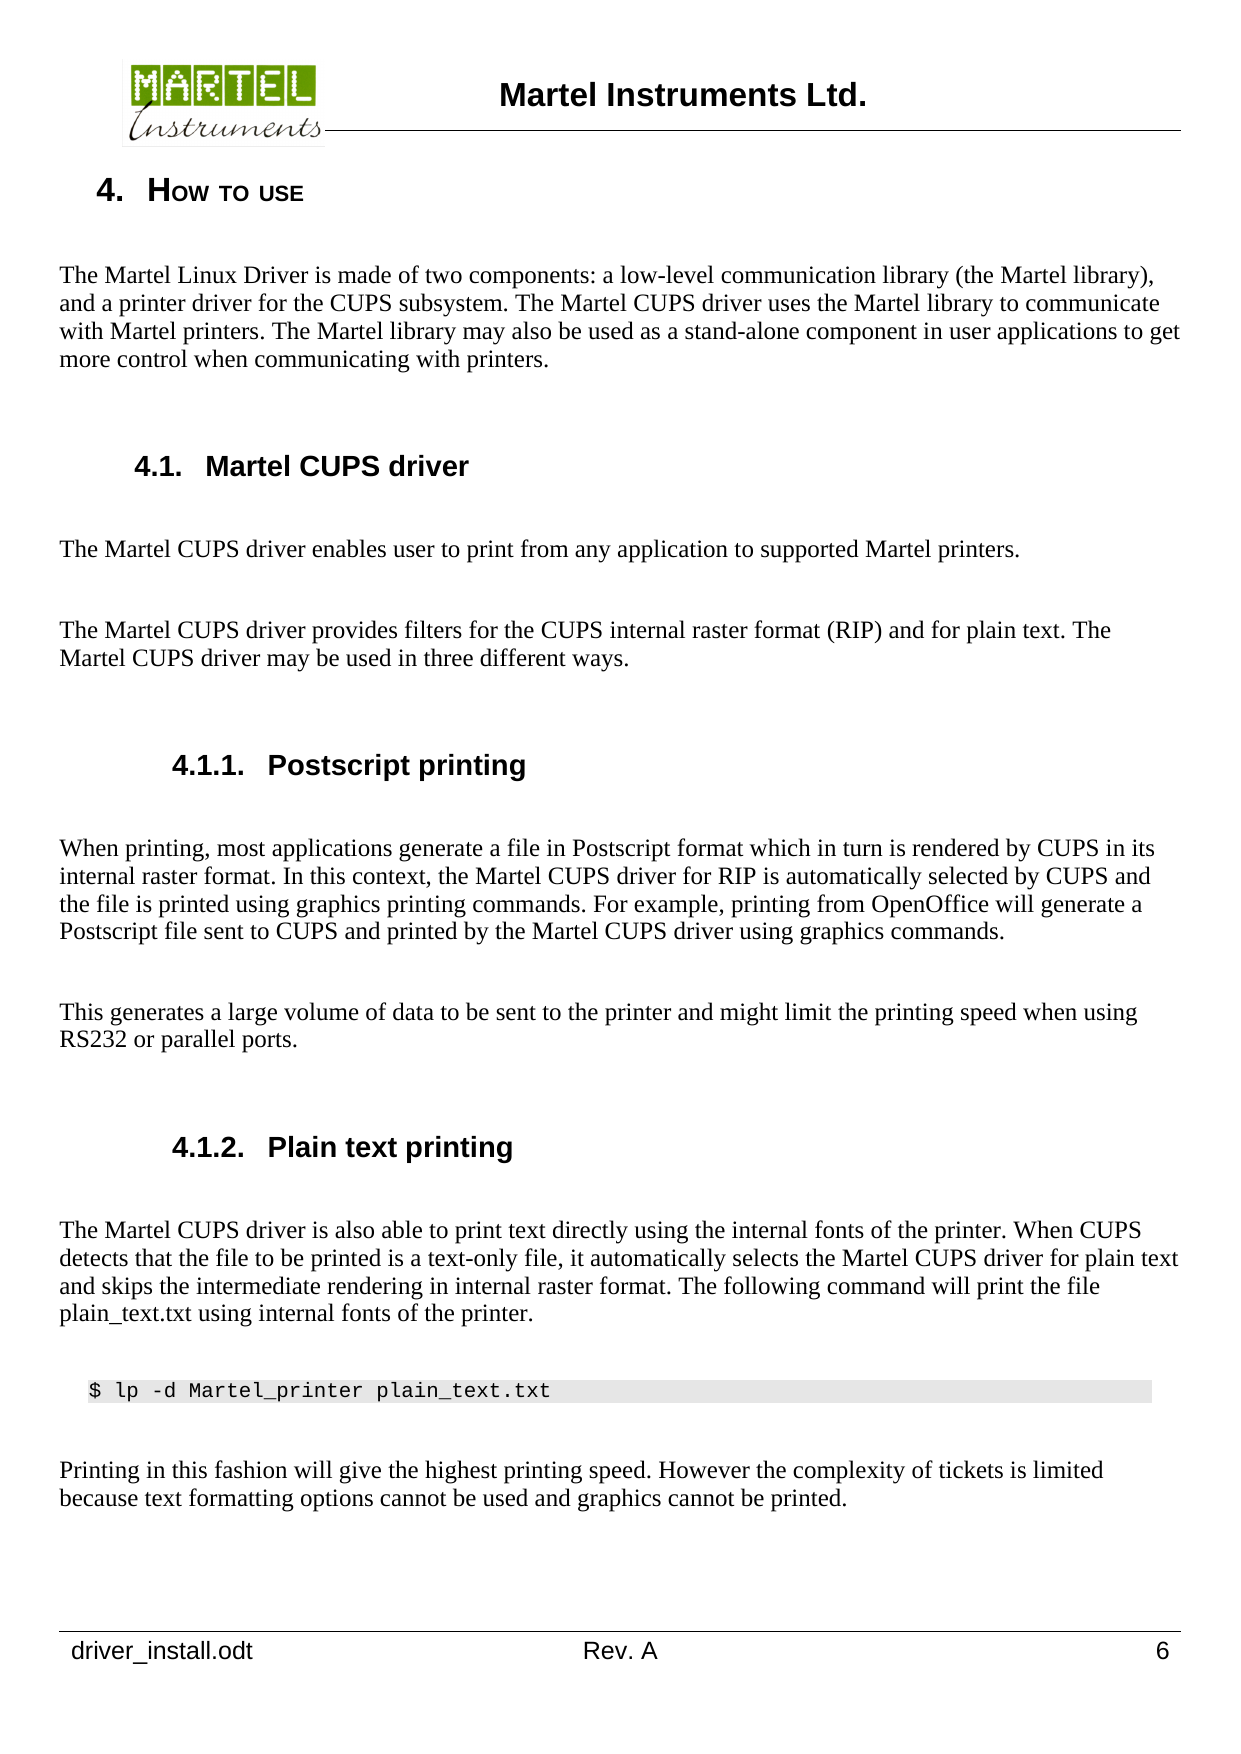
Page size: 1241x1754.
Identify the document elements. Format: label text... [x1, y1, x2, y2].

text When printing, most applications generate a file in Postscript format which in turn is rendered by CUPS in its internal raster format. In this context, the Martel CUPS driver for RIP is automatically selected by CUPS and the file is printed using graphics printing commands. For example, printing from OpenOffice will generate a Postscript file sent to CUPS and printed by the Martel CUPS driver using graphics commands. [59, 834, 1181, 945]
text $ lp -d Martel_printer plain_text.txt [88, 1380, 1152, 1403]
text The Martel CUPS driver provides filters for the CUPS internal raster format (RIP) and for plain text. The Martel CUPS driver may be used in three different ways. [59, 616, 1181, 671]
text Printing in this fashion will give the highest printing speed. However the complexity of tickets is limited because text formatting options cannot be used and graphics cannot be printed. [59, 1456, 1181, 1512]
subtitle Plain text printing [172, 1131, 1181, 1164]
text The Martel CUPS driver enables user to print from any application to supported Martel printers. [59, 536, 1181, 563]
subtitle Postscript printing [172, 749, 1181, 782]
subtitle Martel CUPS driver [134, 450, 1181, 483]
subtitle How to use [96, 171, 1181, 209]
picture [122, 59, 325, 147]
text The Martel Linux Driver is made of two components: a low-level communication library (the Martel library), and a printer driver for the CUPS subsystem. The Martel CUPS driver uses the Martel library to communicate with Martel printers. The Martel library may also be used as a stand-alone component in user applications to get more control when communicating with printers. [59, 262, 1181, 372]
text This generates a large volume of data to be sent to the printer and might limit the printing speed when using RS232 or parallel ports. [59, 998, 1181, 1053]
text The Martel CUPS driver is also able to print text directly using the internal fonts of the printer. When CUPS detects that the file to be printed is a text-only file, it automatically selects the Martel CUPS driver for plain text and skips the intermediate rendering in internal raster format. The following command will print the file plain_text.txt using internal fonts of the printer. [59, 1216, 1181, 1327]
